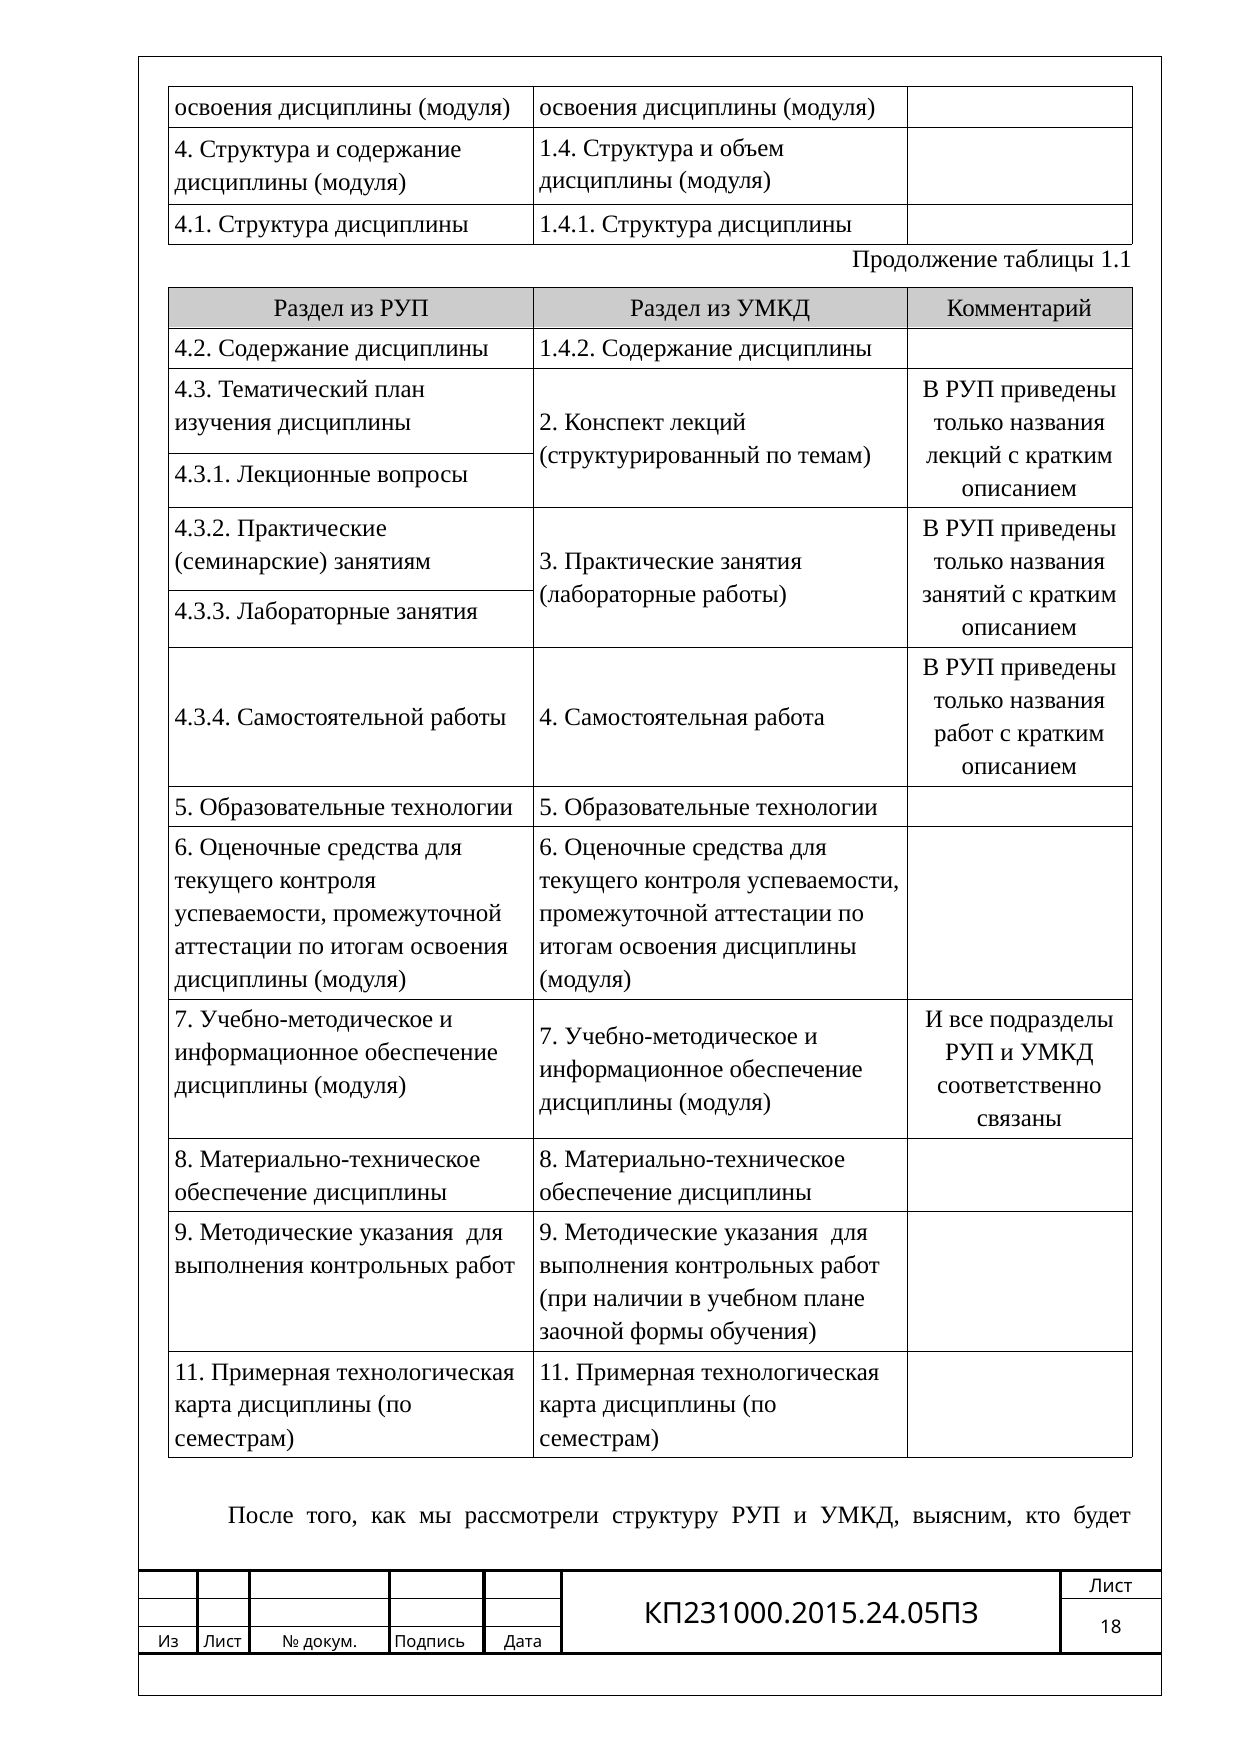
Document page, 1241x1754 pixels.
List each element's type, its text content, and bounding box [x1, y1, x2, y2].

table_cell 4.3.3. Лабораторные занятия [169, 591, 533, 647]
table_cell 4. Структура и содержание дисциплины (модуля) [169, 128, 533, 204]
table_cell 7. Учебно-методическое и информационное обеспечение дисциплины (модуля) [534, 1000, 907, 1138]
table_cell 4.2. Содержание дисциплины [169, 329, 533, 368]
table_cell [908, 205, 1132, 244]
text Продолжение таблицы 1.1 [168, 245, 1132, 273]
table_cell 1.4.2. Содержание дисциплины [534, 329, 907, 368]
table_header Раздел из УМКД [534, 288, 907, 327]
table_cell 1.4. Структура и объем дисциплины (модуля) [534, 128, 907, 204]
table_cell [908, 827, 1132, 999]
table_cell 4.3. Тематический план изучения дисциплины [169, 369, 533, 453]
table_cell 4.3.1. Лекционные вопросы [169, 454, 533, 507]
table_cell 5. Образовательные технологии [169, 787, 533, 826]
table_header Раздел из РУП [169, 288, 533, 327]
table_cell [908, 329, 1132, 368]
table_cell 8. Материально-техническое обеспечение дисциплины [534, 1139, 907, 1211]
table_cell 11. Примерная технологическая карта дисциплины (по семестрам) [169, 1352, 533, 1457]
table_cell освоения дисциплины (модуля) [534, 87, 907, 127]
table_cell [908, 1352, 1132, 1457]
table_cell 9. Методические указания для выполнения контрольных работ (при наличии в учебном плане заочной формы обучения) [534, 1212, 907, 1351]
table_cell [908, 1139, 1132, 1211]
table_cell 3. Практические занятия (лабораторные работы) [534, 508, 907, 647]
table_cell В РУП приведены только названия занятий с кратким описанием [908, 508, 1132, 647]
table_cell 7. Учебно-методическое и информационное обеспечение дисциплины (модуля) [169, 1000, 533, 1138]
table_cell [908, 87, 1132, 127]
table_header Комментарий [908, 288, 1132, 327]
table_cell освоения дисциплины (модуля) [169, 87, 533, 127]
table_cell 4.3.4. Самостоятельной работы [169, 648, 533, 786]
table_cell 4. Самостоятельная работа [534, 648, 907, 786]
table_cell 4.1. Структура дисциплины [169, 205, 533, 244]
table_cell 2. Конспект лекций (структурированный по темам) [534, 369, 907, 507]
table_cell [908, 787, 1132, 826]
table_cell [908, 1212, 1132, 1351]
table_cell 8. Материально-техническое обеспечение дисциплины [169, 1139, 533, 1211]
table_cell 6. Оценочные средства для текущего контроля успеваемости, промежуточной аттестации по итогам освоения дисциплины (модуля) [534, 827, 907, 999]
table_cell 4.3.2. Практические (семинарские) занятиям [169, 508, 533, 590]
table_cell И все подразделы РУП и УМКД соответственно связаны [908, 1000, 1132, 1138]
table_cell 6. Оценочные средства для текущего контроля успеваемости, промежуточной аттестации по итогам освоения дисциплины (модуля) [169, 827, 533, 999]
text После того, как мы рассмотрели структуру РУП и УМКД, выясним, кто будет [168, 1500, 1132, 1529]
table_cell В РУП приведены только названия лекций с кратким описанием [908, 369, 1132, 507]
table_cell 5. Образовательные технологии [534, 787, 907, 826]
table_cell 9. Методические указания для выполнения контрольных работ [169, 1212, 533, 1351]
table_cell 1.4.1. Структура дисциплины [534, 205, 907, 244]
table_cell 11. Примерная технологическая карта дисциплины (по семестрам) [534, 1352, 907, 1457]
table_cell [908, 128, 1132, 204]
table_cell В РУП приведены только названия работ с кратким описанием [908, 648, 1132, 786]
